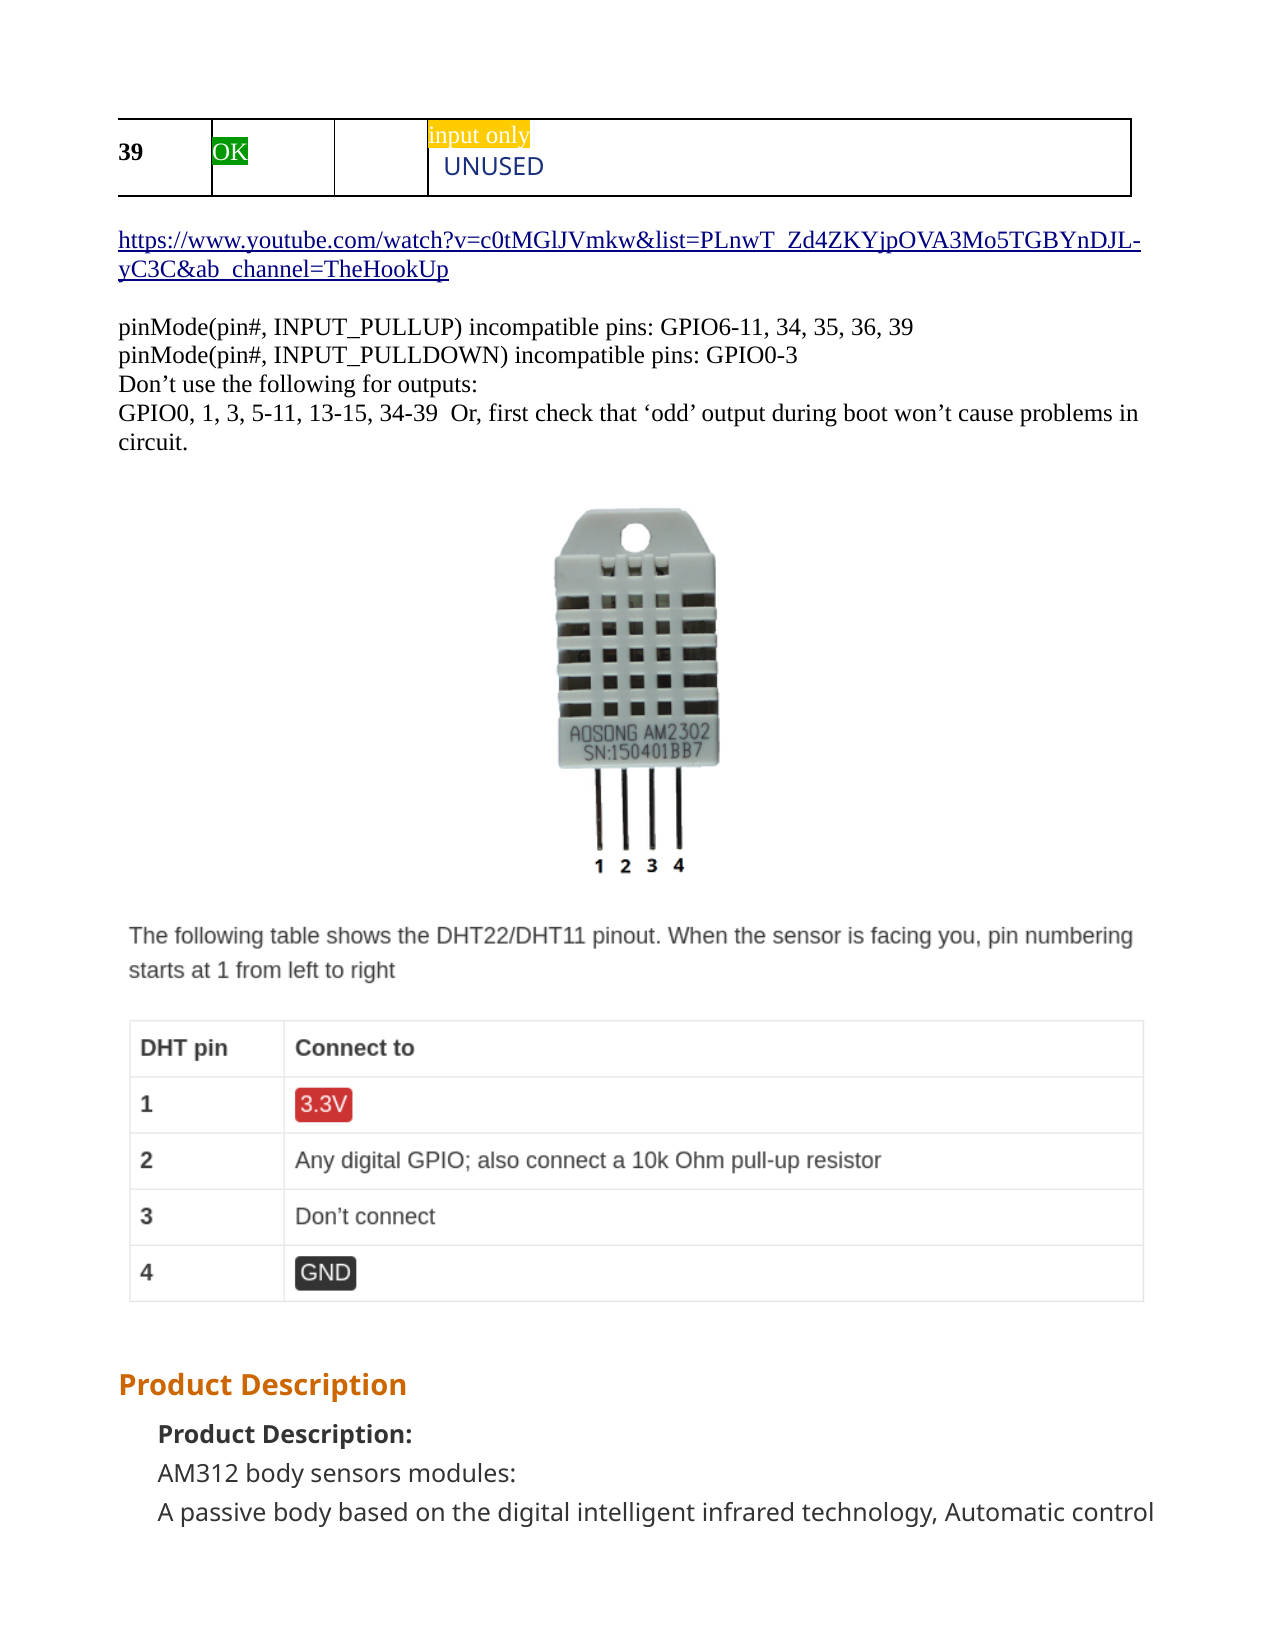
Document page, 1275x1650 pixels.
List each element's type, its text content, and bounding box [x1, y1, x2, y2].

text https://www.youtube.com/watch?v=c0tMGlJVmkw&list=PLnwT_Zd4ZKYjpOVA3Mo5TGBYnDJL-yC3C&ab_channel=TheHookUp [118, 225, 1157, 283]
table_cell 39 [118, 120, 211, 195]
text Don’t use the following for outputs: [118, 369, 1157, 398]
table_cell [335, 120, 427, 195]
text pinMode(pin#, INPUT_PULLDOWN) incompatible pins: GPIO0-3 [118, 340, 1157, 369]
text GPIO0, 1, 3, 5-11, 13-15, 34-39 Or, first check that ‘odd’ output during boot won’t cause problems in circuit. [118, 398, 1157, 455]
subtitle Product Description [118, 1364, 1157, 1404]
table_cell OK [213, 120, 334, 195]
table_cell input only UNUSED [429, 120, 1130, 195]
text pinMode(pin#, INPUT_PULLUP) incompatible pins: GPIO6-11, 34, 35, 36, 39 [118, 312, 1157, 340]
text Product Description: AM312 body sensors modules: A passive body based on the digital intelligent infrared technology, Automatic control [157, 1417, 1157, 1529]
picture [118, 484, 1157, 1315]
